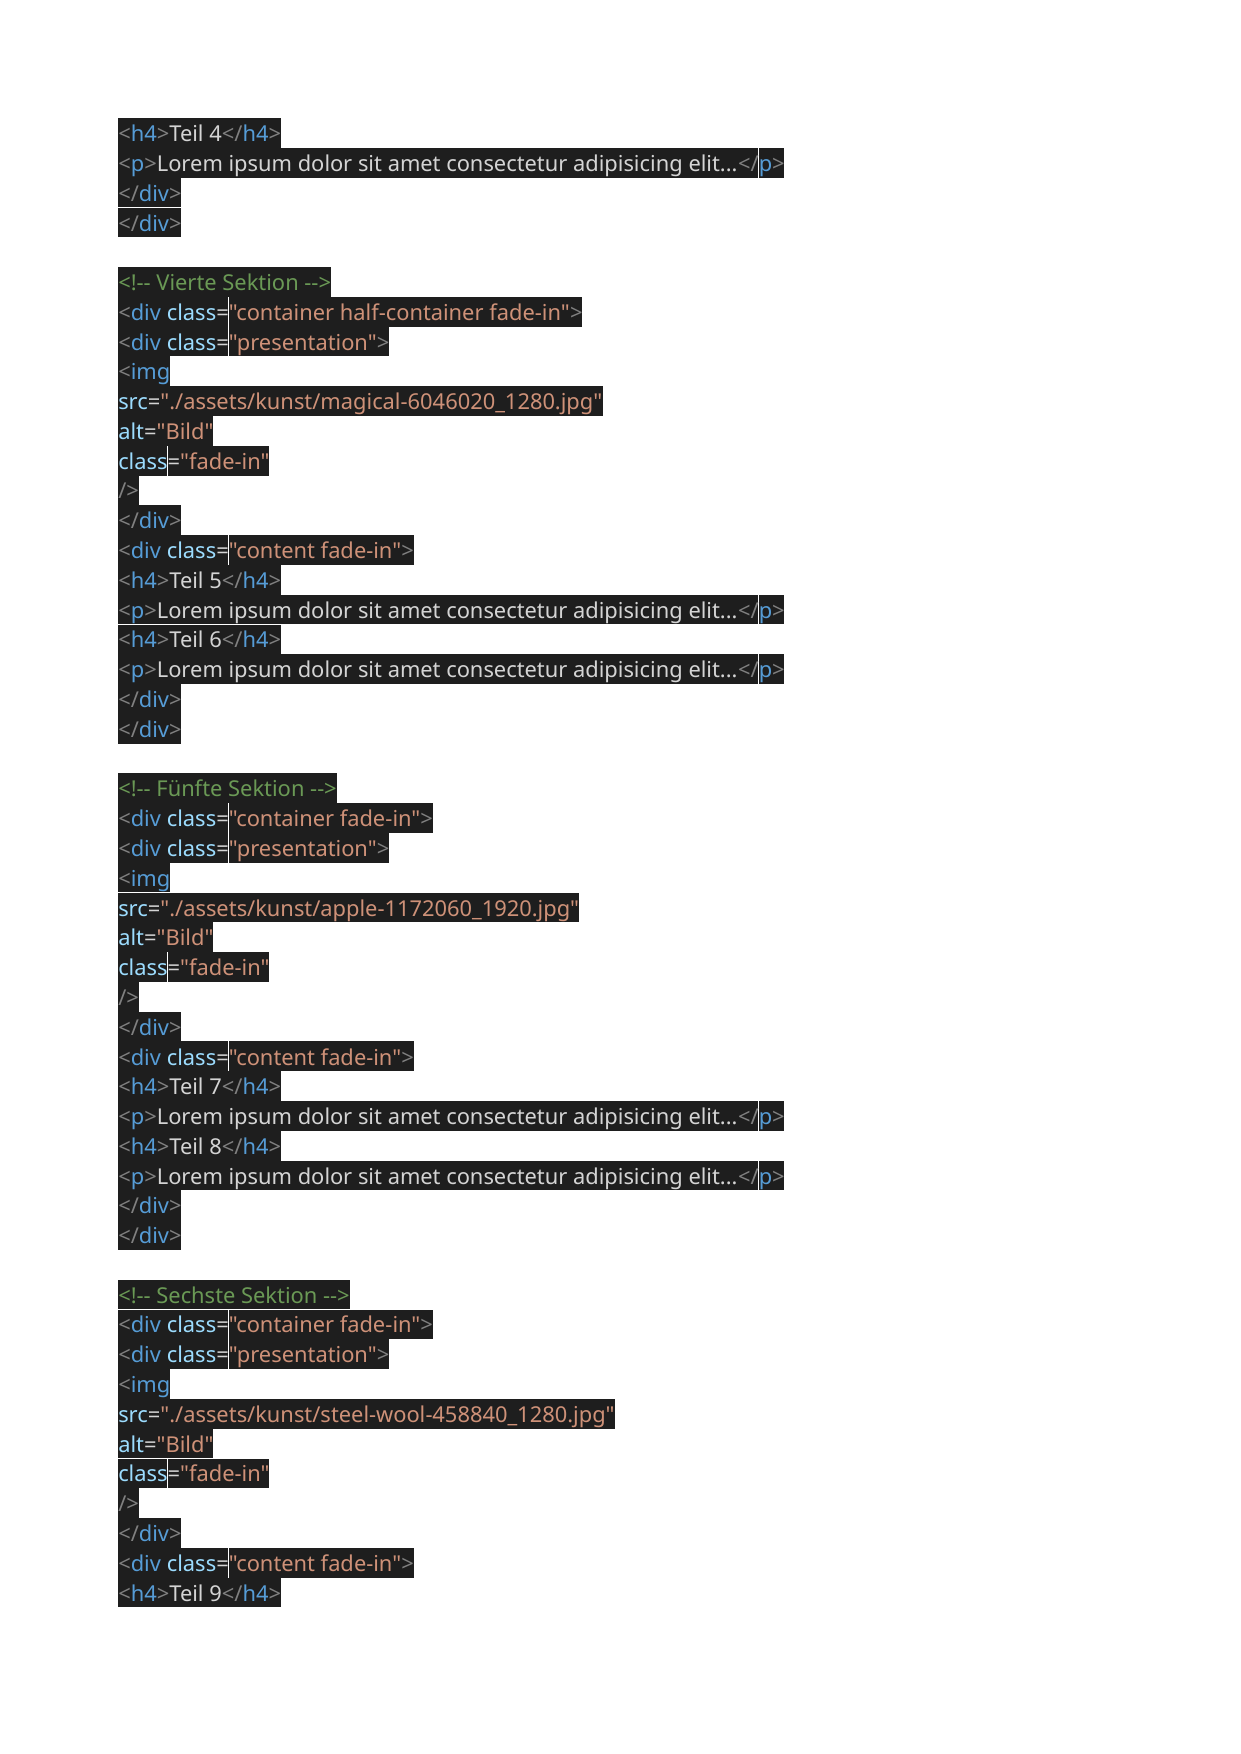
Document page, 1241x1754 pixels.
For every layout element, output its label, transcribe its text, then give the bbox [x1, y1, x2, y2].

text <div class="container fade-in"> [118, 1309, 1122, 1339]
text /> [118, 982, 1122, 1012]
text <p>Lorem ipsum dolor sit amet consectetur adipisicing elit...</p> [118, 1161, 1122, 1190]
text <p>Lorem ipsum dolor sit amet consectetur adipisicing elit...</p> [118, 1101, 1122, 1131]
text <!-- Fünfte Sektion --> [118, 773, 1122, 803]
text class="fade-in" [118, 952, 1122, 982]
text <div class="presentation"> [118, 833, 1122, 863]
text <div class="content fade-in"> [118, 1548, 1122, 1578]
text alt="Bild" [118, 1429, 1122, 1458]
text <img [118, 863, 1122, 892]
text </div> [118, 1012, 1122, 1041]
text <h4>Teil 4</h4> [118, 118, 1122, 148]
text <img [118, 1369, 1122, 1399]
text <div class="presentation"> [118, 1339, 1122, 1369]
text <div class="presentation"> [118, 327, 1122, 356]
text /> [118, 476, 1122, 505]
text </div> [118, 1220, 1122, 1250]
text <p>Lorem ipsum dolor sit amet consectetur adipisicing elit...</p> [118, 595, 1122, 624]
text /> [118, 1488, 1122, 1518]
text <h4>Teil 5</h4> [118, 565, 1122, 595]
text src="./assets/kunst/apple-1172060_1920.jpg" [118, 892, 1122, 922]
text <div class="content fade-in"> [118, 535, 1122, 565]
text <h4>Teil 6</h4> [118, 624, 1122, 654]
text </div> [118, 207, 1122, 237]
text class="fade-in" [118, 446, 1122, 476]
text <h4>Teil 9</h4> [118, 1578, 1122, 1607]
text class="fade-in" [118, 1458, 1122, 1488]
text <div class="content fade-in"> [118, 1041, 1122, 1071]
text <img [118, 356, 1122, 386]
text </div> [118, 684, 1122, 714]
text </div> [118, 1518, 1122, 1548]
text alt="Bild" [118, 416, 1122, 446]
text </div> [118, 1190, 1122, 1220]
text src="./assets/kunst/steel-wool-458840_1280.jpg" [118, 1399, 1122, 1429]
text <!-- Vierte Sektion --> [118, 267, 1122, 297]
text </div> [118, 505, 1122, 535]
text <p>Lorem ipsum dolor sit amet consectetur adipisicing elit...</p> [118, 654, 1122, 684]
text <h4>Teil 8</h4> [118, 1131, 1122, 1161]
text <!-- Sechste Sektion --> [118, 1280, 1122, 1309]
text <h4>Teil 7</h4> [118, 1071, 1122, 1101]
text alt="Bild" [118, 922, 1122, 952]
text </div> [118, 178, 1122, 207]
text src="./assets/kunst/magical-6046020_1280.jpg" [118, 386, 1122, 416]
text <div class="container half-container fade-in"> [118, 297, 1122, 327]
text <div class="container fade-in"> [118, 803, 1122, 833]
text <p>Lorem ipsum dolor sit amet consectetur adipisicing elit...</p> [118, 148, 1122, 178]
text </div> [118, 714, 1122, 744]
